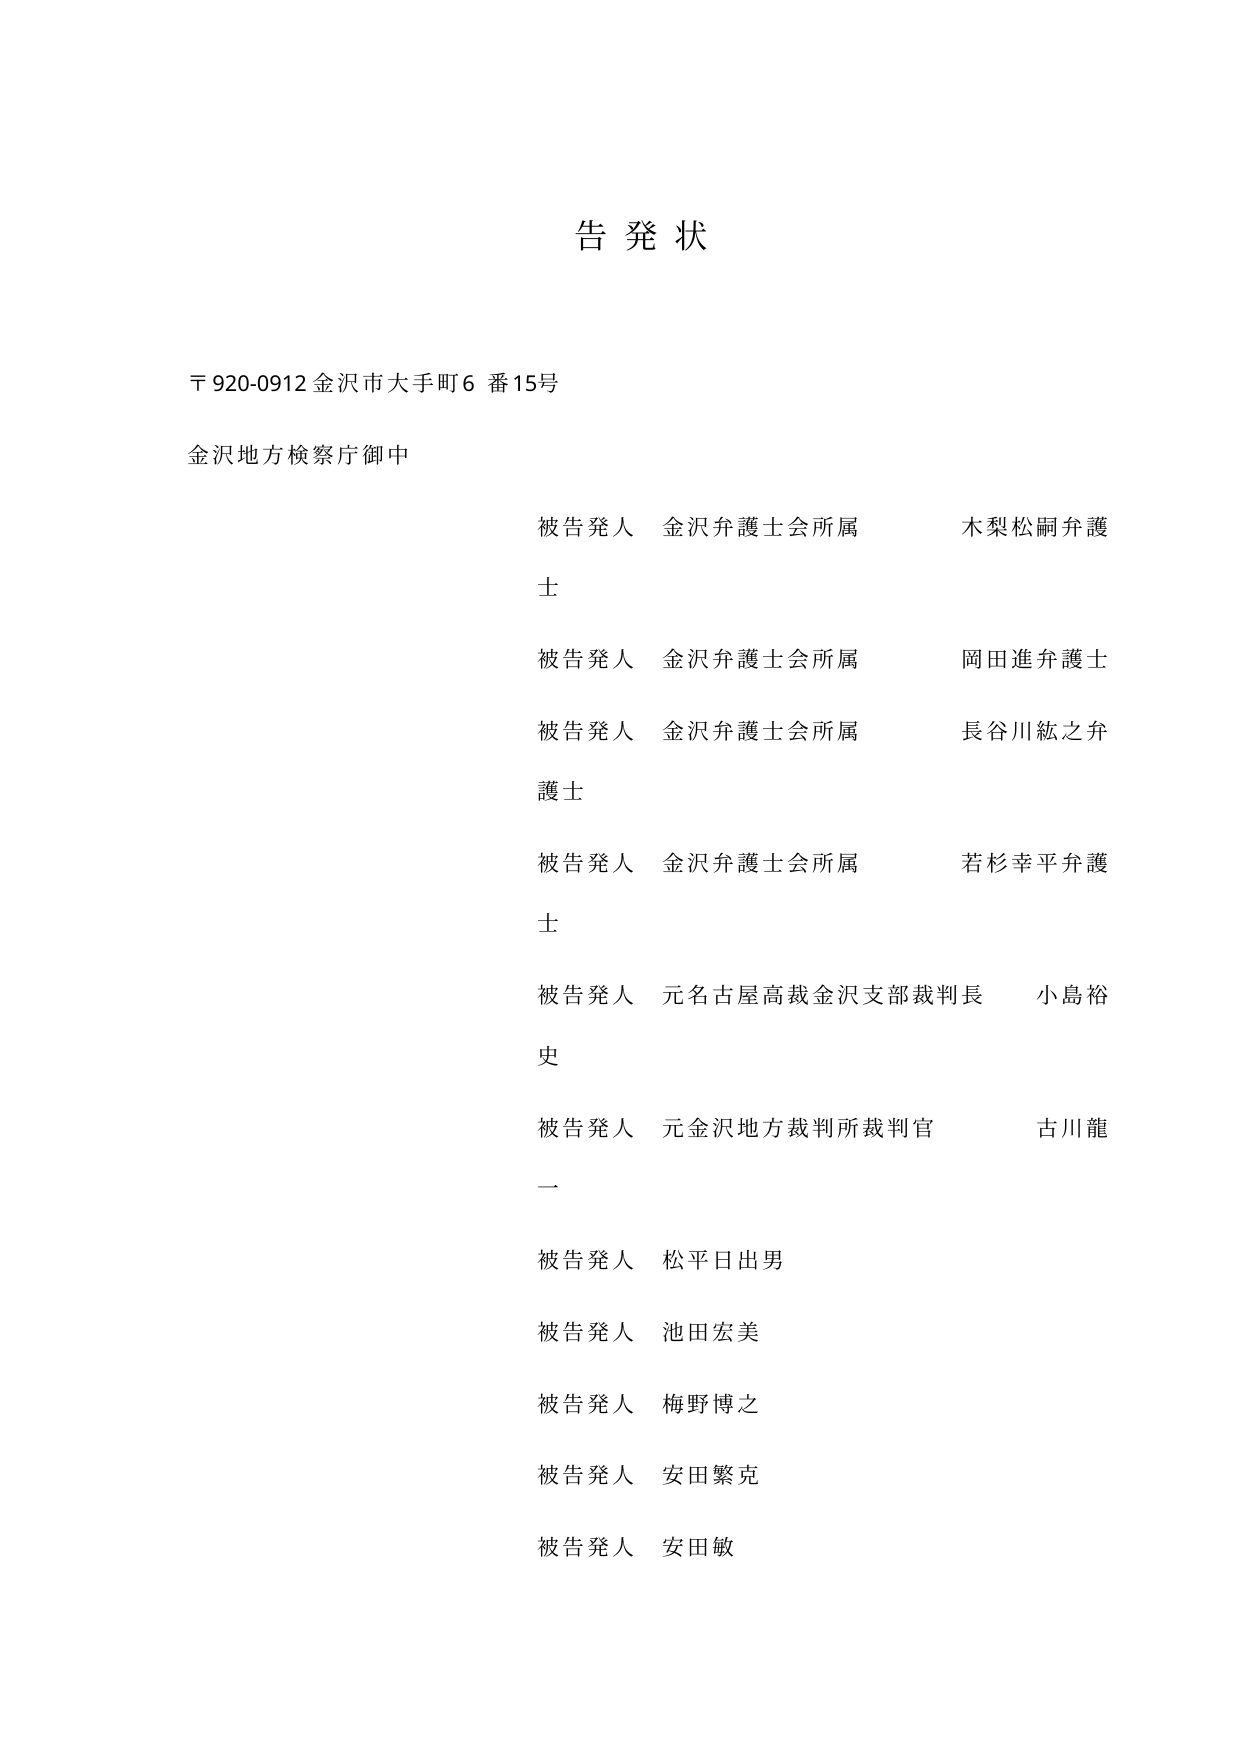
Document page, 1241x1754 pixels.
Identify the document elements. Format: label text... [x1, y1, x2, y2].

text 被告発人 安田敏 [518, 1520, 1112, 1573]
text 〒920-0912金沢市大手町6番15号 [187, 355, 1112, 408]
text 告発状 [187, 208, 1112, 261]
text 被告発人 梅野博之 [518, 1376, 1112, 1429]
text 被告発人 松平日出男 [518, 1232, 1112, 1285]
text 被告発人 金沢弁護士会所属 長谷川紘之弁護士 [518, 703, 1112, 816]
text 被告発人 池田宏美 [518, 1304, 1112, 1357]
text 被告発人 安田繁克 [518, 1448, 1112, 1501]
text 被告発人 金沢弁護士会所属 岡田進弁護士 [518, 631, 1112, 684]
text 被告発人 金沢弁護士会所属 若杉幸平弁護士 [518, 836, 1112, 949]
text 被告発人 元名古屋高裁金沢支部裁判長 小島裕史 [518, 968, 1112, 1081]
text 金沢地方検察庁御中 [187, 427, 1112, 480]
text 被告発人 金沢弁護士会所属 木梨松嗣弁護士 [518, 499, 1112, 612]
text 被告発人 元金沢地方裁判所裁判官 古川龍一 [518, 1100, 1112, 1213]
